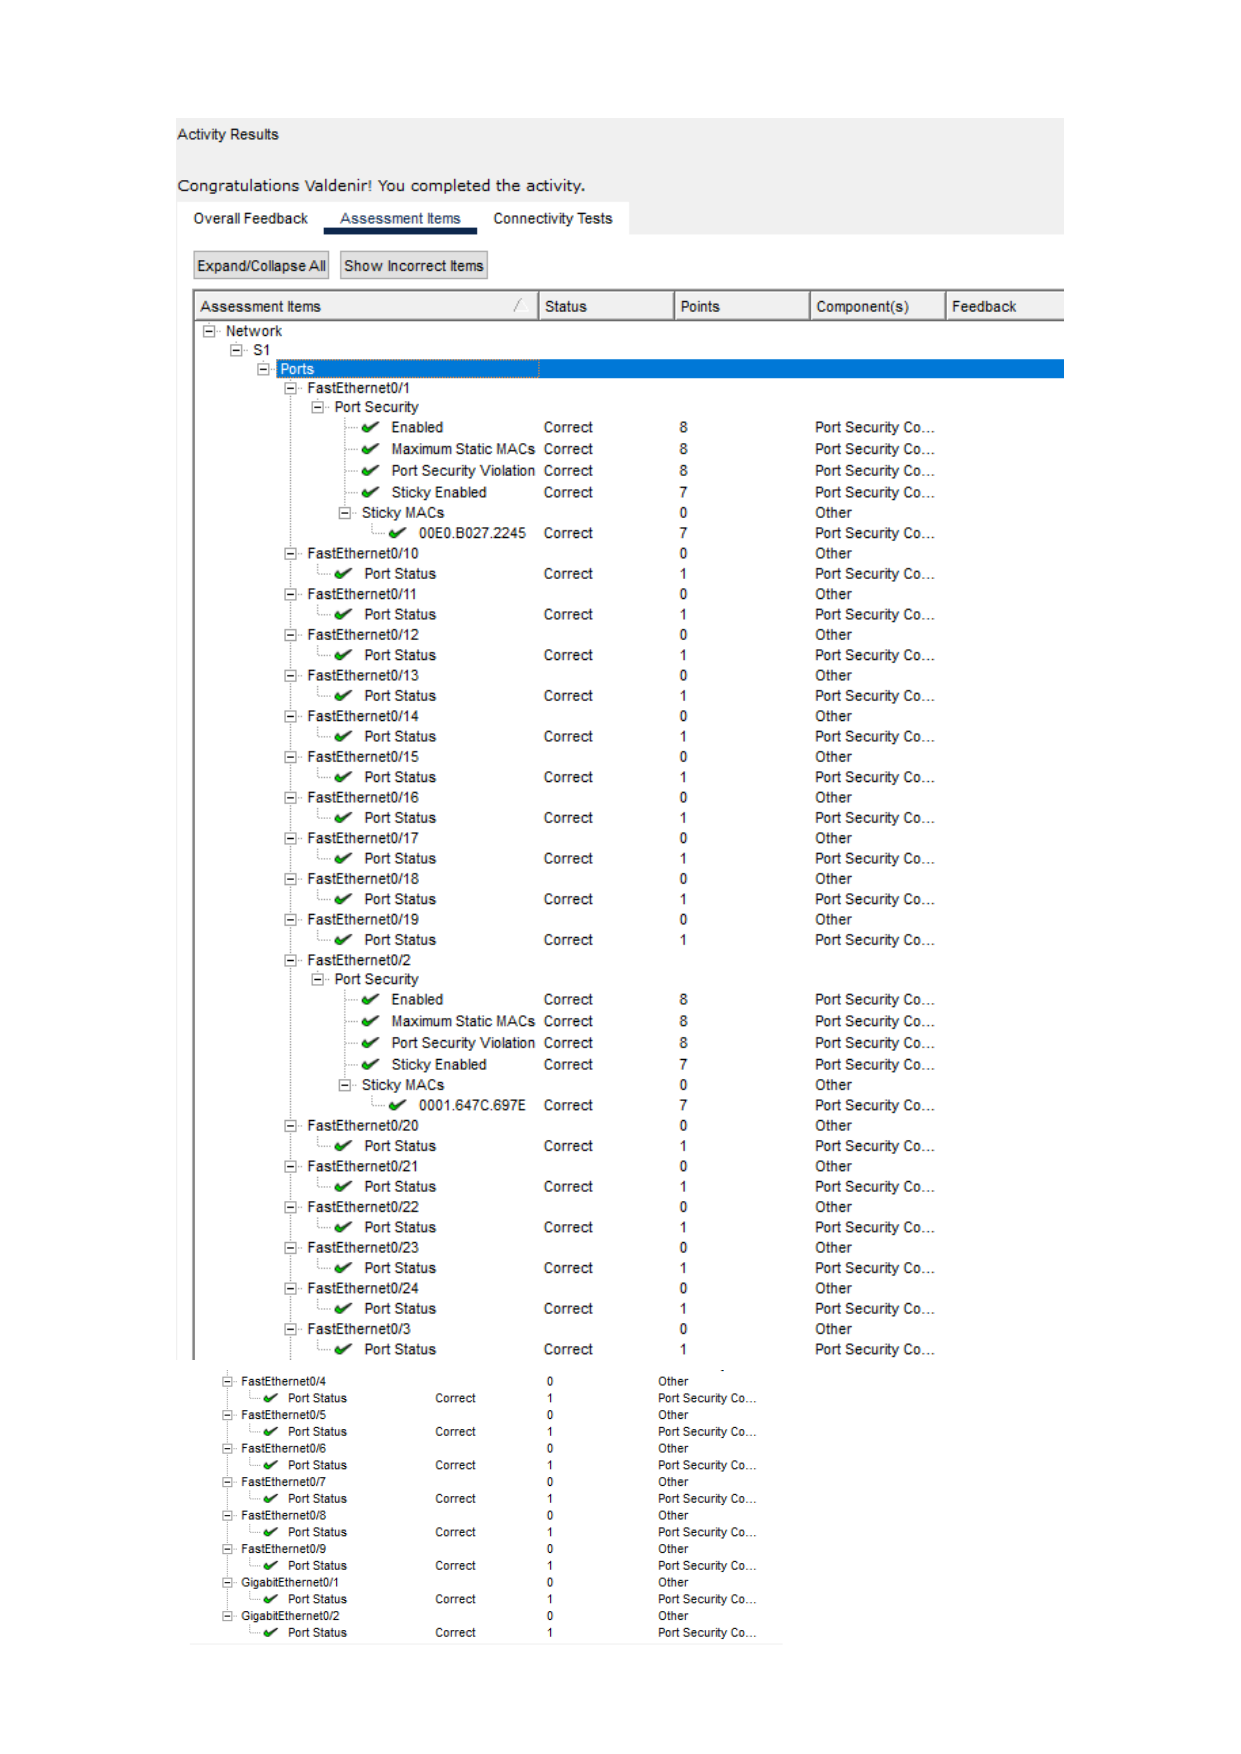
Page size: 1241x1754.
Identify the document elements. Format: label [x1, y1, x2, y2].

picture [176, 118, 1064, 1360]
picture [189, 1370, 783, 1648]
